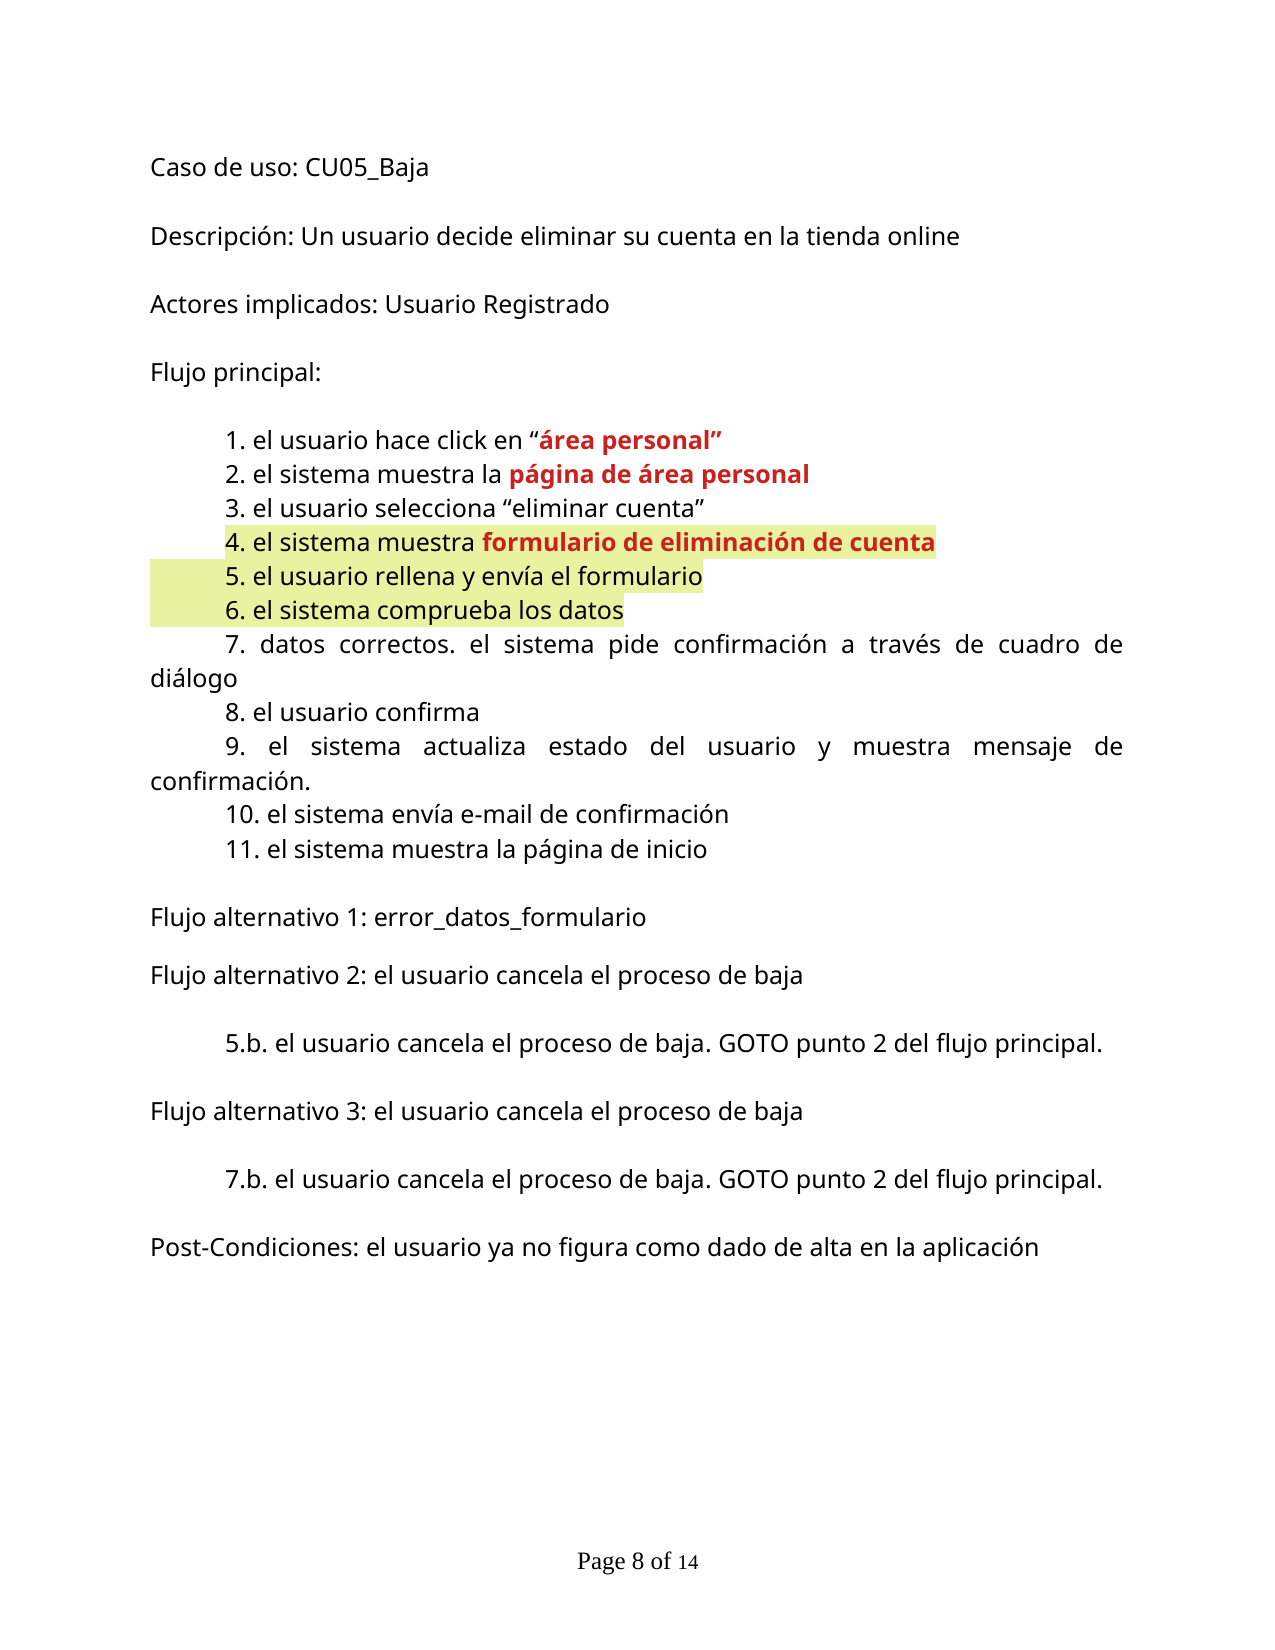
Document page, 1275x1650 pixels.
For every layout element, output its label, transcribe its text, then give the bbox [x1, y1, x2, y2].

text 9. el sistema actualiza estado del usuario y muestra mensaje de confirmación. [150, 729, 1125, 797]
text Caso de uso: CU05_Baja [150, 150, 1125, 184]
text 5. el usuario rellena y envía el formulario [150, 559, 1125, 593]
text 8. el usuario confirma [150, 695, 1125, 729]
text 5.b. el usuario cancela el proceso de baja. GOTO punto 2 del flujo principal. [150, 1026, 1125, 1060]
text 11. el sistema muestra la página de inicio [150, 831, 1125, 865]
text 3. el usuario selecciona “eliminar cuenta” [150, 491, 1125, 525]
text 4. el sistema muestra formulario de eliminación de cuenta [150, 525, 1125, 559]
text 7. datos correctos. el sistema pide confirmación a través de cuadro de diálogo [150, 627, 1125, 695]
text 10. el sistema envía e-mail de confirmación [150, 797, 1125, 831]
text Post-Condiciones: el usuario ya no figura como dado de alta en la aplicación [150, 1230, 1125, 1264]
text 2. el sistema muestra la página de área personal [150, 457, 1125, 491]
text Flujo alternativo 3: el usuario cancela el proceso de baja [150, 1094, 1125, 1128]
text Flujo alternativo 2: el usuario cancela el proceso de baja [150, 957, 1125, 992]
text Descripción: Un usuario decide eliminar su cuenta en la tienda online [150, 218, 1125, 252]
text Actores implicados: Usuario Registrado [150, 286, 1125, 320]
text 6. el sistema comprueba los datos [150, 593, 1125, 627]
text Flujo alternativo 1: error_datos_formulario [150, 899, 1125, 933]
text 7.b. el usuario cancela el proceso de baja. GOTO punto 2 del flujo principal. [150, 1162, 1125, 1196]
text 1. el usuario hace click en “área personal” [150, 422, 1125, 457]
text Flujo principal: [150, 354, 1125, 388]
